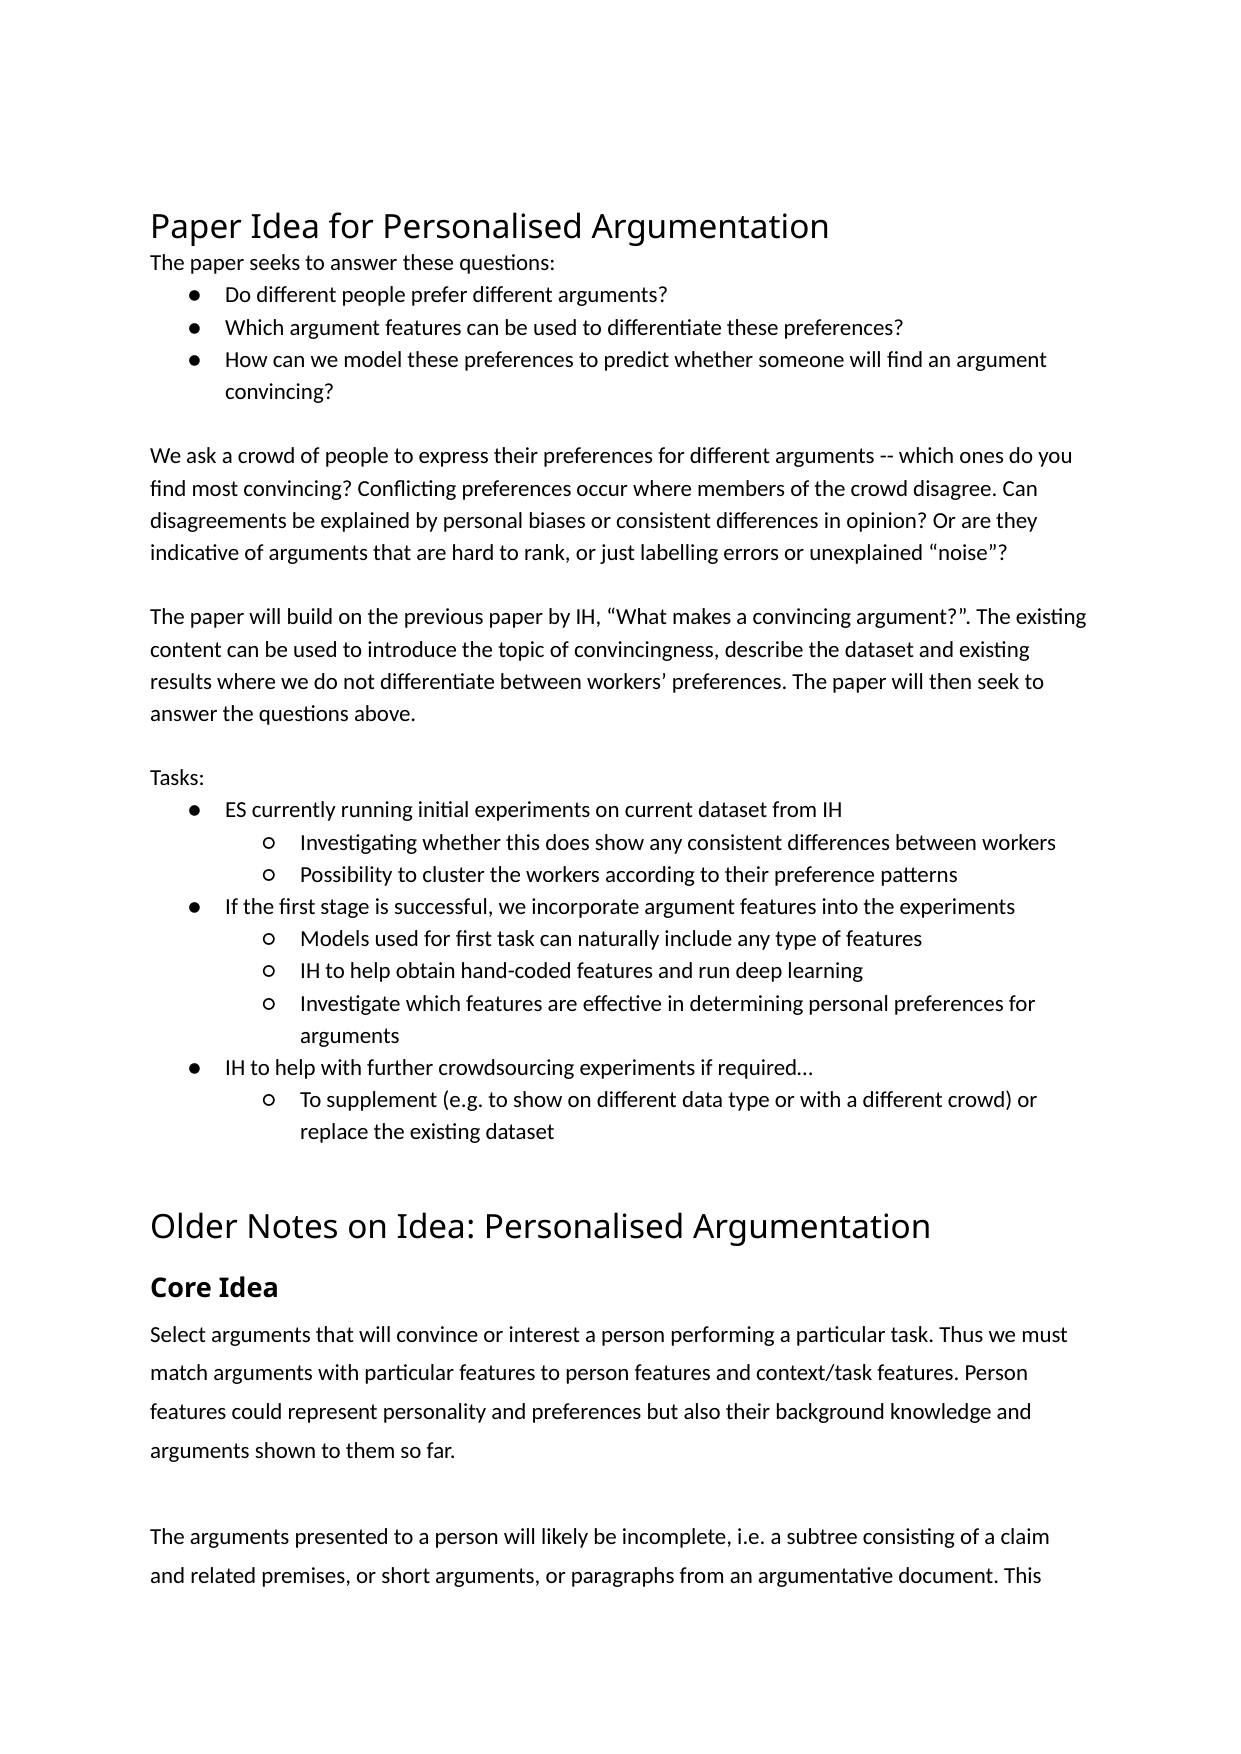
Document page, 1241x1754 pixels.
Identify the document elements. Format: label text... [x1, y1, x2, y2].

list How can we model these preferences to predict whether someone will find an argument convincing? [187, 345, 1090, 405]
list Investigating whether this does show any consistent differences between workers [262, 828, 1090, 856]
list To supplement (e.g. to show on different data type or with a different crowd) or replace the existing dataset [262, 1085, 1090, 1146]
list Do different people prefer different arguments? [187, 281, 1090, 309]
text Select arguments that will convince or interest a person performing a particular task. Thus we must match arguments with particular features to person features and context/task features. Person features could represent personality and preferences but also their background knowledge and arguments shown to them so far. [150, 1320, 1090, 1464]
subtitle Core Idea [150, 1269, 1090, 1306]
list IH to help with further crowdsourcing experiments if required… [187, 1053, 1090, 1081]
text We ask a crowd of people to express their preferences for different arguments -- which ones do you find most convincing? Conflicting preferences occur where members of the crowd disagree. Can disagreements be explained by personal biases or consistent differences in opinion? Or are they indicative of arguments that are hard to rank, or just labelling errors or unexplained “noise”? [150, 442, 1090, 566]
text The paper will build on the previous paper by IH, “What makes a convincing argument?”. The existing content can be used to introduce the topic of convincingness, describe the dataset and existing results where we do not differentiate between workers’ preferences. The paper will then seek to answer the questions above. [150, 602, 1090, 727]
text Tasks: [150, 763, 1090, 791]
list If the first stage is successful, we incorporate argument features into the experiments [187, 892, 1090, 920]
list Possibility to cluster the workers according to their preference patterns [262, 860, 1090, 888]
list IH to help obtain hand-coded features and run deep learning [262, 957, 1090, 984]
list Investigate which features are effective in determining personal preferences for arguments [262, 989, 1090, 1049]
list Which argument features can be used to differentiate these preferences? [187, 313, 1090, 341]
list ES currently running initial experiments on current dataset from IH [187, 796, 1090, 824]
subtitle Paper Idea for Personalised Argumentation [150, 203, 1090, 248]
text The arguments presented to a person will likely be incomplete, i.e. a subtree consisting of a claim and related premises, or short arguments, or paragraphs from an argumentative document. This [150, 1522, 1090, 1589]
text The paper seeks to answer these questions: [150, 248, 1090, 276]
list Models used for first task can naturally include any type of features [262, 924, 1090, 952]
subtitle Older Notes on Idea: Personalised Argumentation [150, 1203, 1090, 1248]
